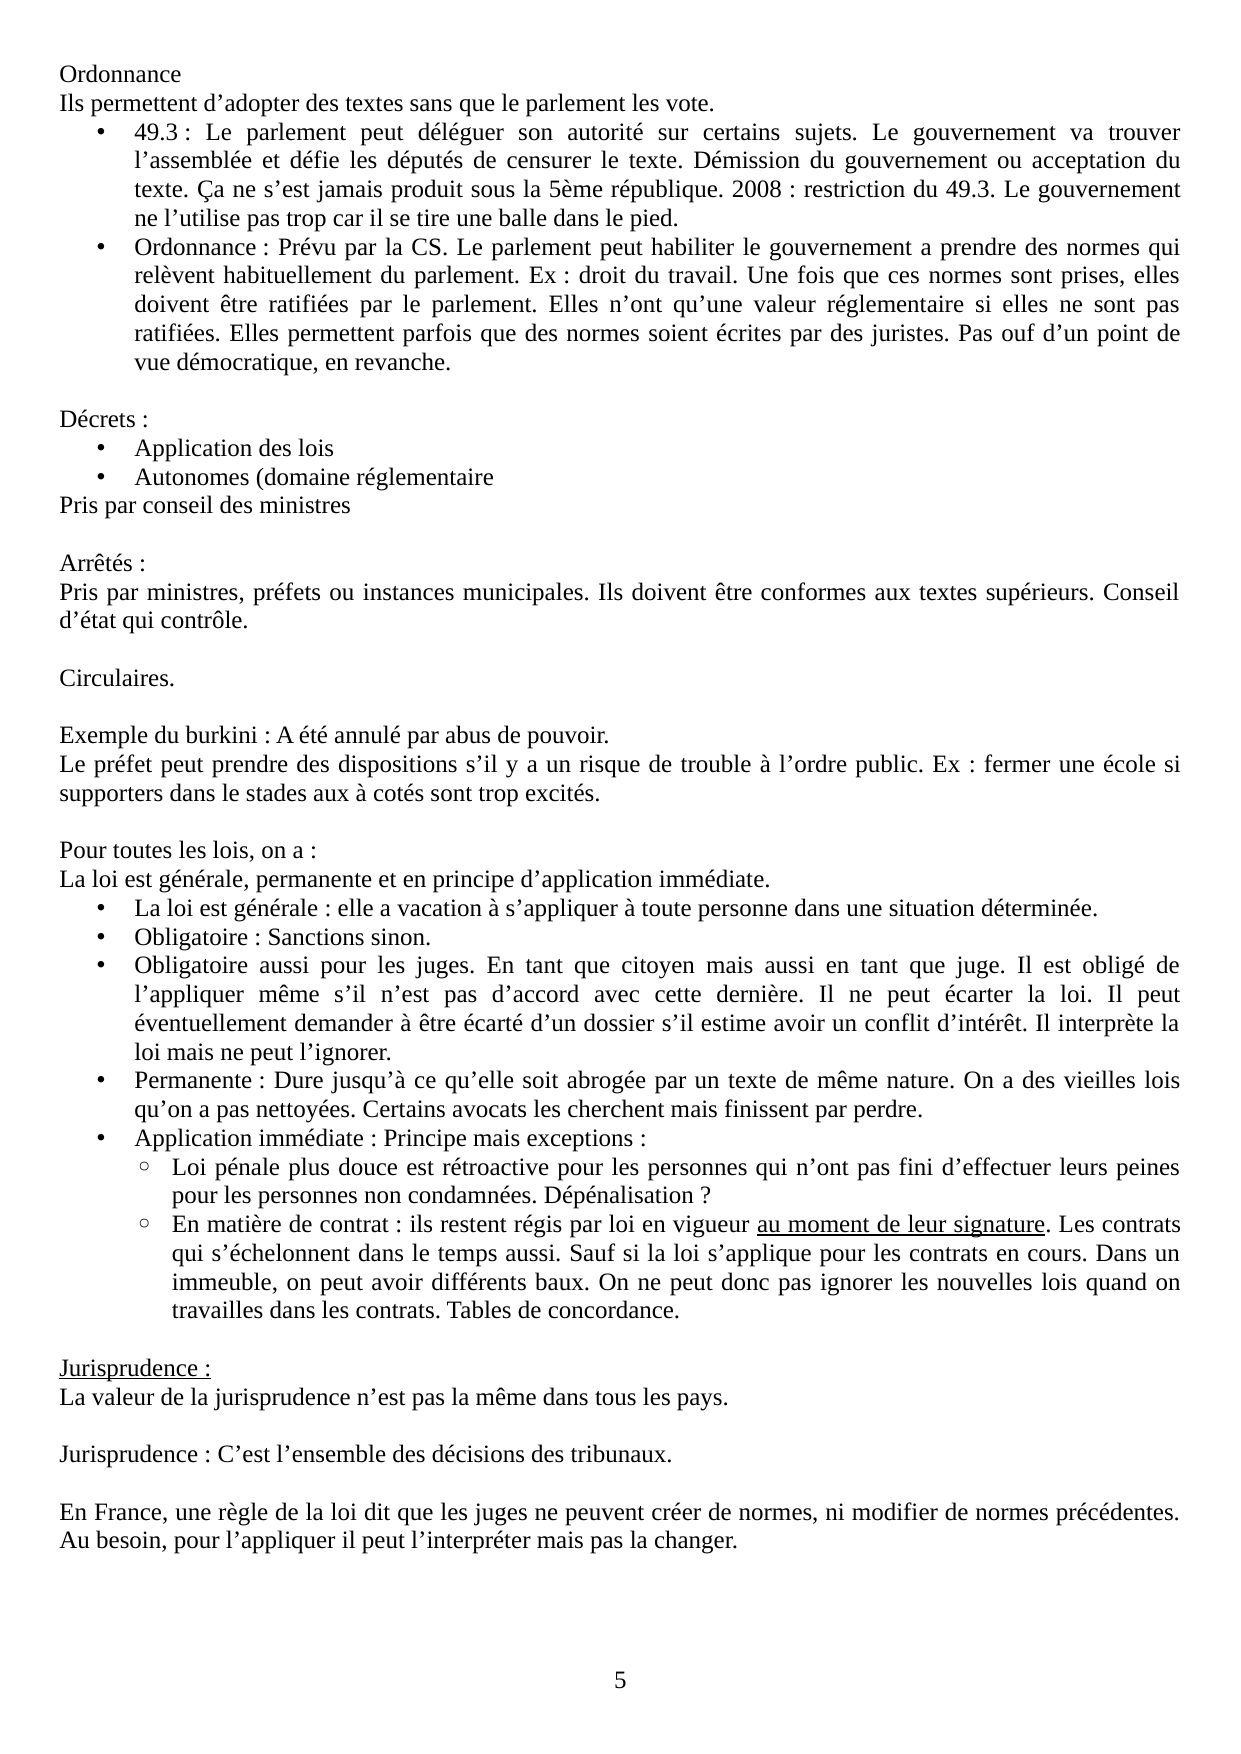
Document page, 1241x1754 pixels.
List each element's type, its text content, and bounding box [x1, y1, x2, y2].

text Pris par conseil des ministres [59, 490, 1181, 519]
text Circulaires. [59, 663, 1181, 692]
list Loi pénale plus douce est rétroactive pour les personnes qui n’ont pas fini d’effectuer leurs peines pour les personnes non condamnées. Dépénalisation ? [134, 1152, 1181, 1209]
text Ordonnance [59, 59, 1181, 88]
list Obligatoire aussi pour les juges. En tant que citoyen mais aussi en tant que juge. Il est obligé de l’appliquer même s’il n’est pas d’accord avec cette dernière. Il ne peut écarter la loi. Il peut éventuellement demander à être écarté d’un dossier s’il estime avoir un conflit d’intérêt. Il interprète la loi mais ne peut l’ignorer. [97, 950, 1181, 1065]
list Obligatoire : Sanctions sinon. [97, 922, 1181, 950]
text En France, une règle de la loi dit que les juges ne peuvent créer de normes, ni modifier de normes précédentes. Au besoin, pour l’appliquer il peut l’interpréter mais pas la changer. [59, 1497, 1181, 1554]
list Permanente : Dure jusqu’à ce qu’elle soit abrogée par un texte de même nature. On a des vieilles lois qu’on a pas nettoyées. Certains avocats les cherchent mais finissent par perdre. [97, 1065, 1181, 1123]
text Jurisprudence : [59, 1353, 1181, 1382]
list Ordonnance : Prévu par la CS. Le parlement peut habiliter le gouvernement a prendre des normes qui relèvent habituellement du parlement. Ex : droit du travail. Une fois que ces normes sont prises, elles doivent être ratifiées par le parlement. Elles n’ont qu’une valeur réglementaire si elles ne sont pas ratifiées. Elles permettent parfois que des normes soient écrites par des juristes. Pas ouf d’un point de vue démocratique, en revanche. [97, 232, 1181, 375]
text Jurisprudence : C’est l’ensemble des décisions des tribunaux. [59, 1439, 1181, 1468]
list En matière de contrat : ils restent régis par loi en vigueur au moment de leur signature. Les contrats qui s’échelonnent dans le temps aussi. Sauf si la loi s’applique pour les contrats en cours. Dans un immeuble, on peut avoir différents baux. On ne peut donc pas ignorer les nouvelles lois quand on travailles dans les contrats. Tables de concordance. [134, 1209, 1181, 1324]
text Pris par ministres, préfets ou instances municipales. Ils doivent être conformes aux textes supérieurs. Conseil d’état qui contrôle. [59, 577, 1181, 634]
text La valeur de la jurisprudence n’est pas la même dans tous les pays. [59, 1382, 1181, 1410]
text Exemple du burkini : A été annulé par abus de pouvoir. [59, 720, 1181, 749]
text Pour toutes les lois, on a : [59, 835, 1181, 864]
list Autonomes (domaine réglementaire [97, 462, 1181, 490]
text Le préfet peut prendre des dispositions s’il y a un risque de trouble à l’ordre public. Ex : fermer une école si supporters dans le stades aux à cotés sont trop excités. [59, 749, 1181, 807]
list Application des lois [97, 433, 1181, 462]
list 49.3 : Le parlement peut déléguer son autorité sur certains sujets. Le gouvernement va trouver l’assemblée et défie les députés de censurer le texte. Démission du gouvernement ou acceptation du texte. Ça ne s’est jamais produit sous la 5ème république. 2008 : restriction du 49.3. Le gouvernement ne l’utilise pas trop car il se tire une balle dans le pied. [97, 117, 1181, 232]
text Ils permettent d’adopter des textes sans que le parlement les vote. [59, 88, 1181, 117]
list La loi est générale : elle a vacation à s’appliquer à toute personne dans une situation déterminée. [97, 893, 1181, 922]
text Arrêtés : [59, 548, 1181, 577]
text Décrets : [59, 404, 1181, 433]
list Application immédiate : Principe mais exceptions : [97, 1123, 1181, 1152]
text La loi est générale, permanente et en principe d’application immédiate. [59, 864, 1181, 893]
